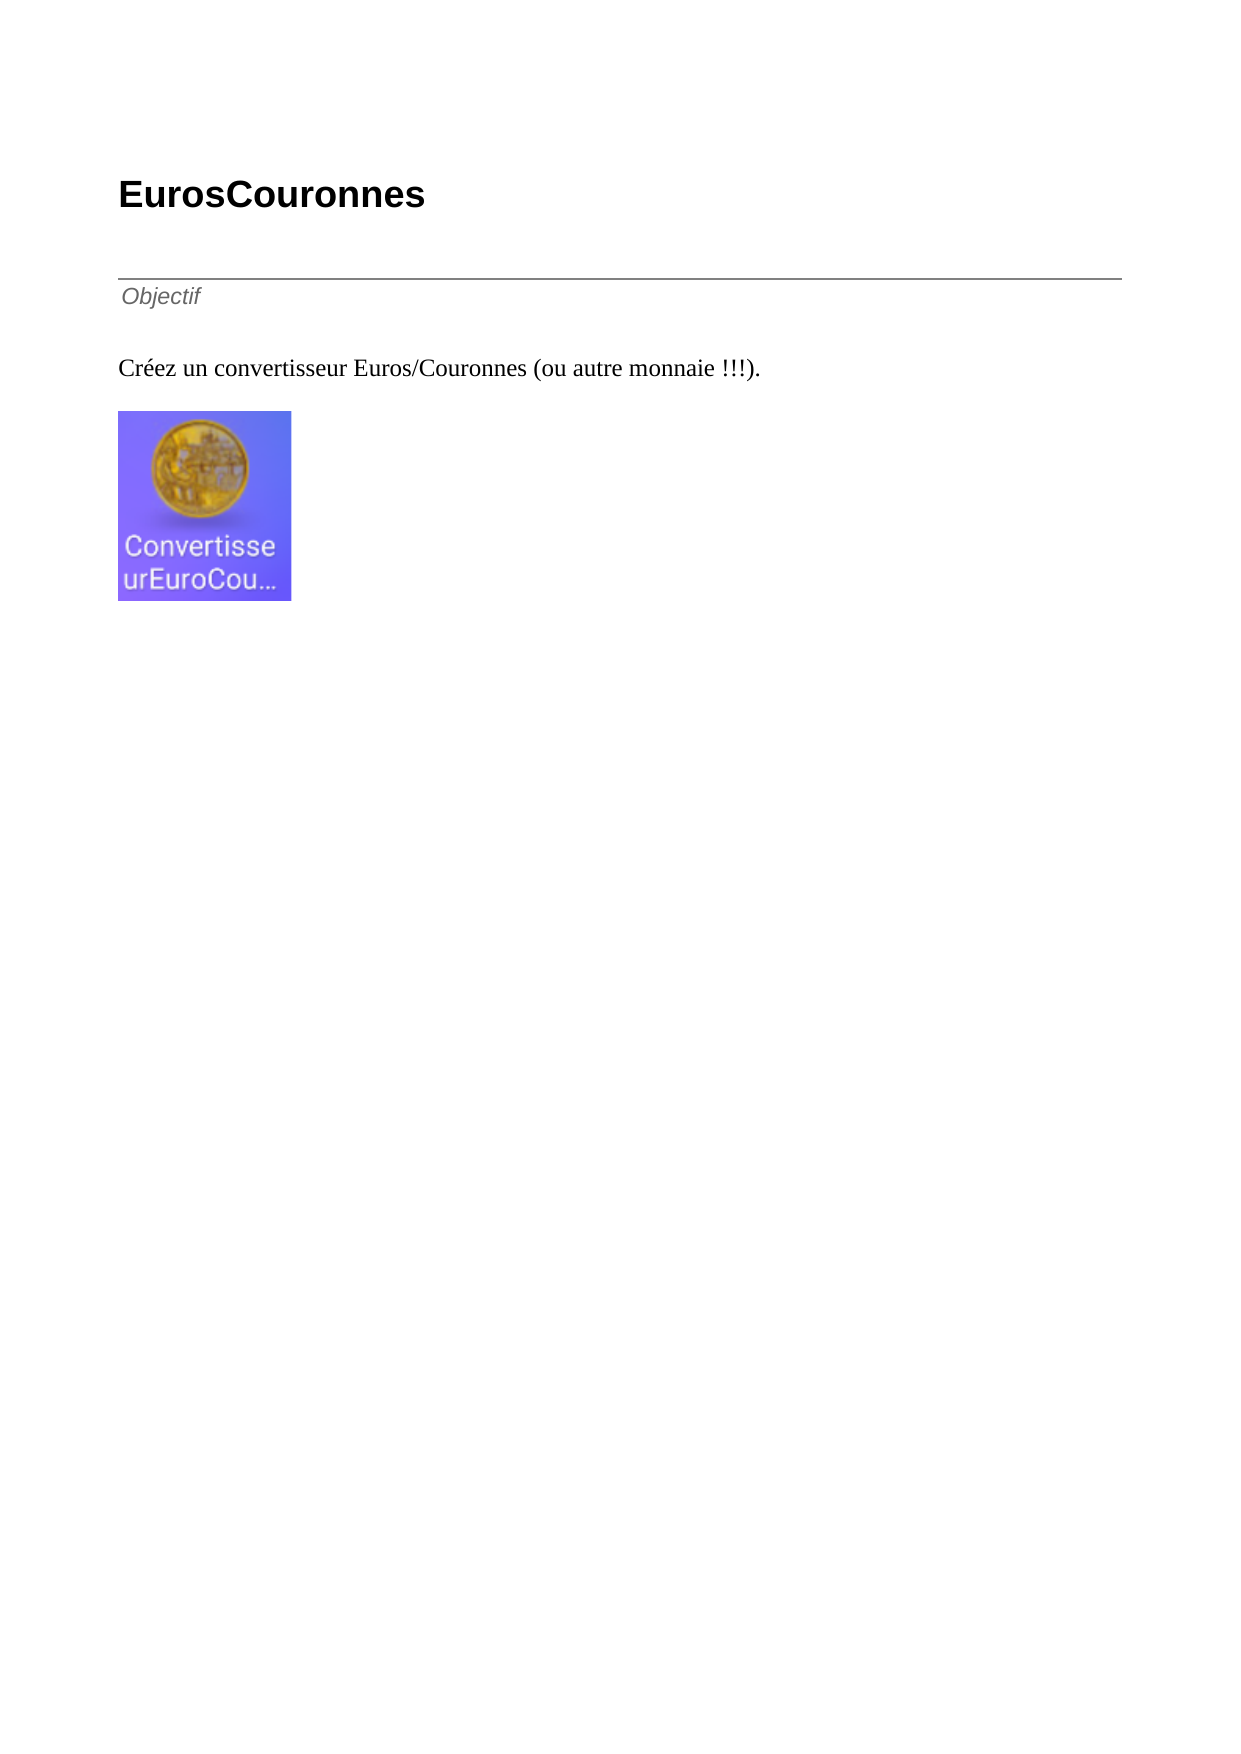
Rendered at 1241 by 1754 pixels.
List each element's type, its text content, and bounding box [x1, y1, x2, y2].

text Créez un convertisseur Euros/Couronnes (ou autre monnaie !!!). [118, 353, 1122, 382]
subtitle EurosCouronnes [118, 172, 1122, 216]
subtitle Objectif [118, 280, 1122, 312]
picture [118, 411, 292, 601]
